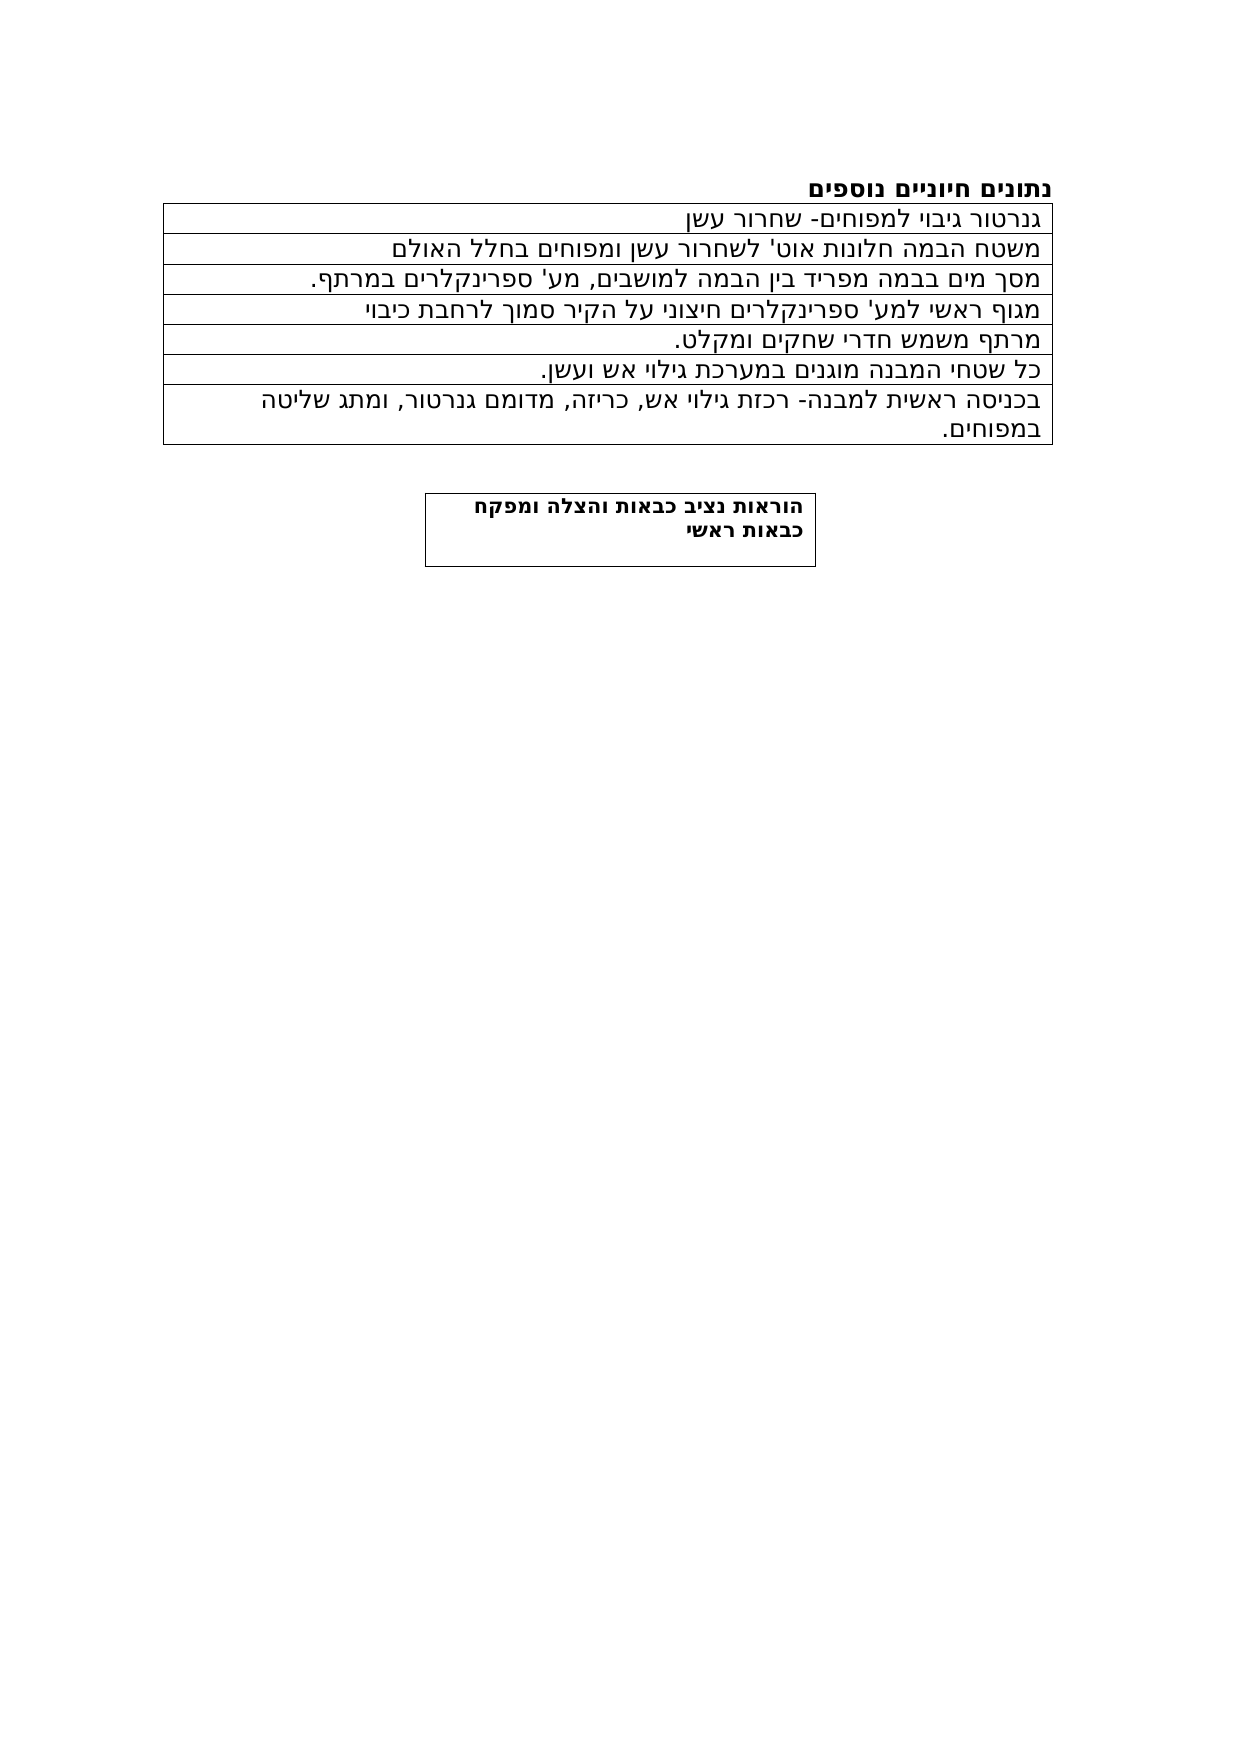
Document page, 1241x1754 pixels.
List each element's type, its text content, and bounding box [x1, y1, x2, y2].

table_cell כל שטחי המבנה מוגנים במערכת גילוי אש ועשן. [164, 355, 1052, 384]
table_cell משטח הבמה חלונות אוט' לשחרור עשן ומפוחים בחלל האולם [164, 234, 1052, 263]
table_cell בכניסה ראשית למבנה- רכזת גילוי אש, כריזה, מדומם גנרטור, ומתג שליטה במפוחים. [164, 385, 1052, 444]
table_cell מסך מים בבמה מפריד בין הבמה למושבים, מע' ספרינקלרים במרתף. [164, 265, 1052, 294]
text נתונים חיוניים נוספים [187, 174, 1053, 203]
table_header הוראות נציב כבאות והצלה ומפקח כבאות ראשי [426, 494, 815, 566]
table_header גנרטור גיבוי למפוחים- שחרור עשן [164, 204, 1052, 233]
table_cell מרתף משמש חדרי שחקים ומקלט. [164, 325, 1052, 354]
table_cell מגוף ראשי למע' ספרינקלרים חיצוני על הקיר סמוך לרחבת כיבוי [164, 295, 1052, 324]
